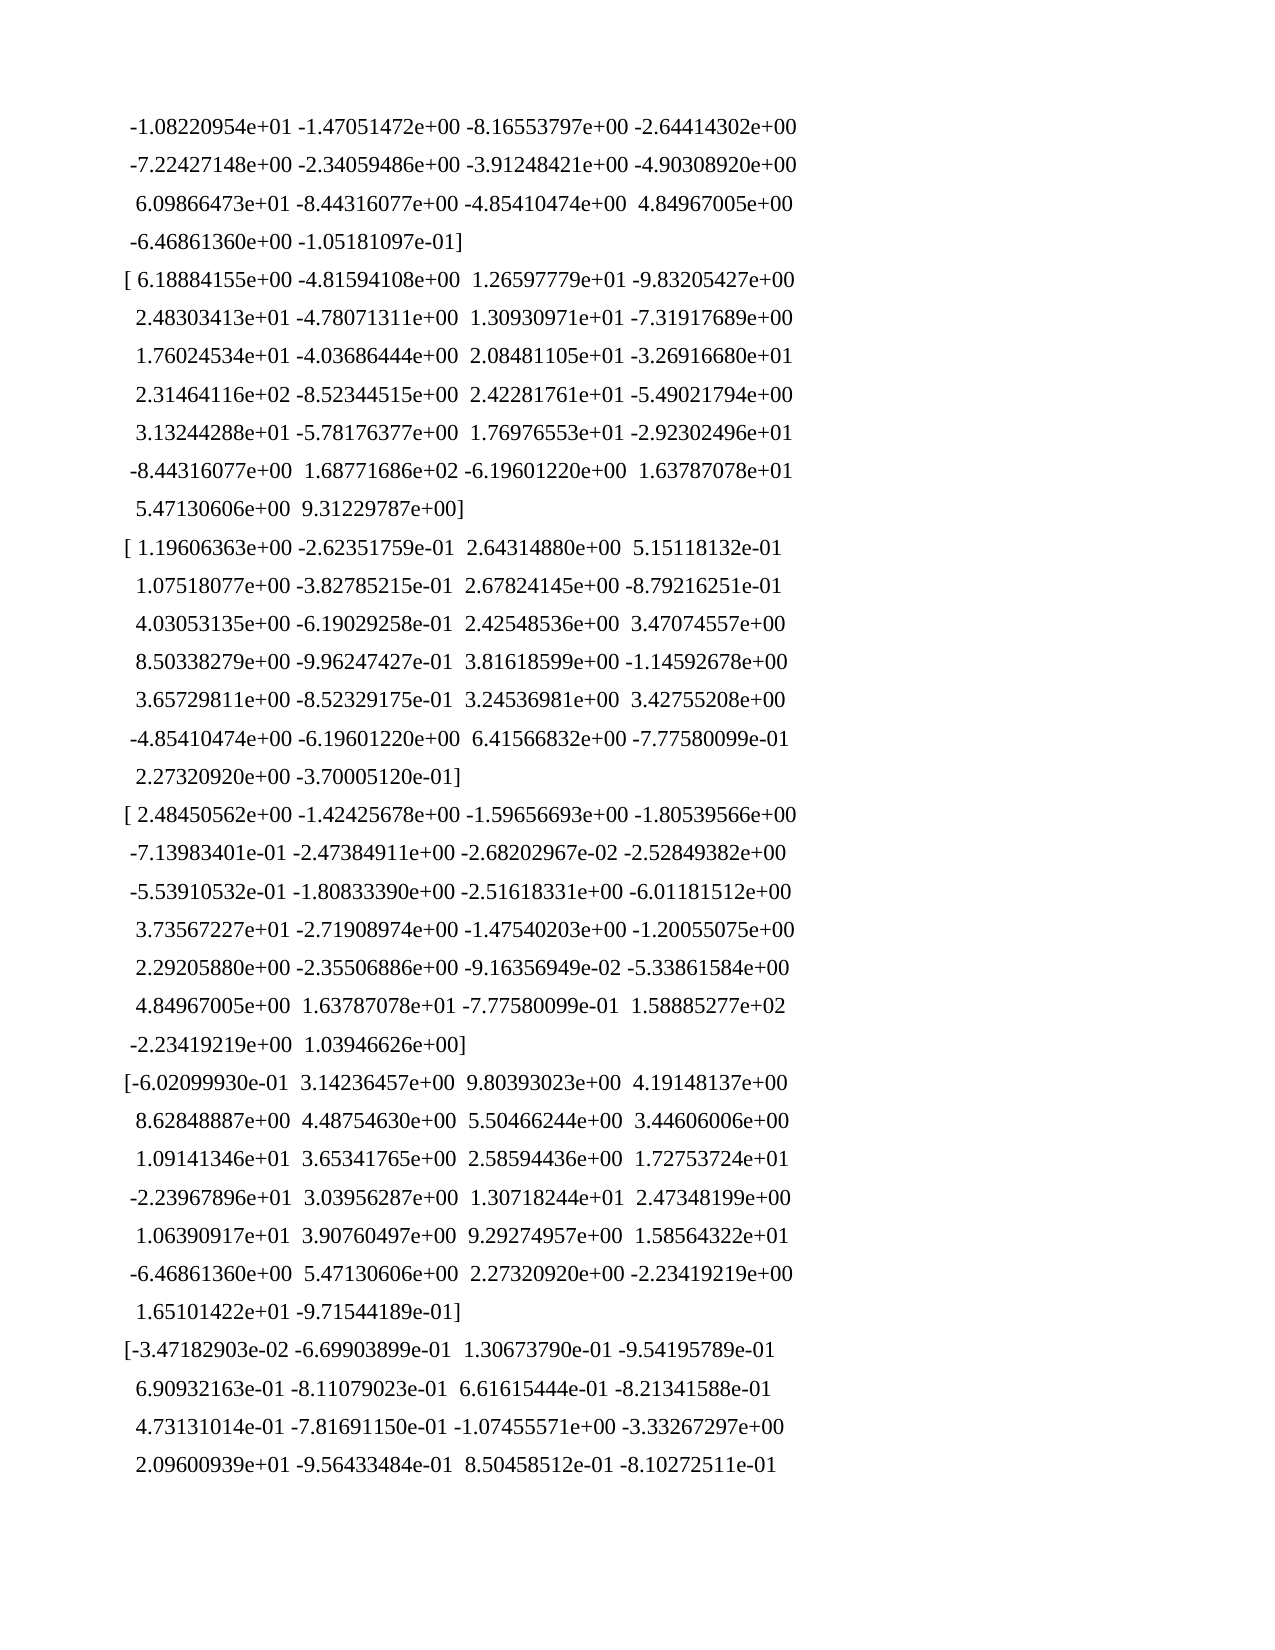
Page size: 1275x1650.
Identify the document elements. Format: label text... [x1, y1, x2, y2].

text 8.62848887e+00 4.48754630e+00 5.50466244e+00 3.44606006e+00 [118, 1107, 1125, 1133]
text -7.13983401e-01 -2.47384911e+00 -2.68202967e-02 -2.52849382e+00 [118, 839, 1125, 866]
text -6.46861360e+00 -1.05181097e-01] [118, 228, 1125, 254]
text 4.73131014e-01 -7.81691150e-01 -1.07455571e+00 -3.33267297e+00 [118, 1413, 1125, 1439]
text 2.48303413e+01 -4.78071311e+00 1.30930971e+01 -7.31917689e+00 [118, 304, 1125, 331]
text 8.50338279e+00 -9.96247427e-01 3.81618599e+00 -1.14592678e+00 [118, 648, 1125, 675]
text -1.08220954e+01 -1.47051472e+00 -8.16553797e+00 -2.64414302e+00 [118, 113, 1125, 139]
text -7.22427148e+00 -2.34059486e+00 -3.91248421e+00 -4.90308920e+00 [118, 151, 1125, 178]
text -4.85410474e+00 -6.19601220e+00 6.41566832e+00 -7.77580099e-01 [118, 725, 1125, 751]
text 3.73567227e+01 -2.71908974e+00 -1.47540203e+00 -1.20055075e+00 [118, 916, 1125, 942]
text 1.65101422e+01 -9.71544189e-01] [118, 1298, 1125, 1324]
text 2.31464116e+02 -8.52344515e+00 2.42281761e+01 -5.49021794e+00 [118, 381, 1125, 407]
text 3.13244288e+01 -5.78176377e+00 1.76976553e+01 -2.92302496e+01 [118, 419, 1125, 445]
text 6.90932163e-01 -8.11079023e-01 6.61615444e-01 -8.21341588e-01 [118, 1375, 1125, 1401]
text 6.09866473e+01 -8.44316077e+00 -4.85410474e+00 4.84967005e+00 [118, 189, 1125, 216]
text 3.65729811e+00 -8.52329175e-01 3.24536981e+00 3.42755208e+00 [118, 687, 1125, 713]
text 5.47130606e+00 9.31229787e+00] [118, 495, 1125, 522]
text 2.29205880e+00 -2.35506886e+00 -9.16356949e-02 -5.33861584e+00 [118, 954, 1125, 981]
text [-6.02099930e-01 3.14236457e+00 9.80393023e+00 4.19148137e+00 [118, 1069, 1125, 1095]
text -2.23967896e+01 3.03956287e+00 1.30718244e+01 2.47348199e+00 [118, 1183, 1125, 1210]
text -2.23419219e+00 1.03946626e+00] [118, 1031, 1125, 1057]
text 2.27320920e+00 -3.70005120e-01] [118, 763, 1125, 789]
text -6.46861360e+00 5.47130606e+00 2.27320920e+00 -2.23419219e+00 [118, 1260, 1125, 1286]
text 4.84967005e+00 1.63787078e+01 -7.77580099e-01 1.58885277e+02 [118, 992, 1125, 1019]
text [-3.47182903e-02 -6.69903899e-01 1.30673790e-01 -9.54195789e-01 [118, 1336, 1125, 1363]
text 1.76024534e+01 -4.03686444e+00 2.08481105e+01 -3.26916680e+01 [118, 342, 1125, 369]
text 2.09600939e+01 -9.56433484e-01 8.50458512e-01 -8.10272511e-01 [118, 1451, 1125, 1477]
text 4.03053135e+00 -6.19029258e-01 2.42548536e+00 3.47074557e+00 [118, 610, 1125, 636]
text [ 6.18884155e+00 -4.81594108e+00 1.26597779e+01 -9.83205427e+00 [118, 266, 1125, 292]
text 1.06390917e+01 3.90760497e+00 9.29274957e+00 1.58564322e+01 [118, 1222, 1125, 1248]
text [ 2.48450562e+00 -1.42425678e+00 -1.59656693e+00 -1.80539566e+00 [118, 801, 1125, 828]
text 1.07518077e+00 -3.82785215e-01 2.67824145e+00 -8.79216251e-01 [118, 572, 1125, 598]
text -8.44316077e+00 1.68771686e+02 -6.19601220e+00 1.63787078e+01 [118, 457, 1125, 483]
text [ 1.19606363e+00 -2.62351759e-01 2.64314880e+00 5.15118132e-01 [118, 534, 1125, 560]
text 1.09141346e+01 3.65341765e+00 2.58594436e+00 1.72753724e+01 [118, 1145, 1125, 1172]
text -5.53910532e-01 -1.80833390e+00 -2.51618331e+00 -6.01181512e+00 [118, 878, 1125, 904]
